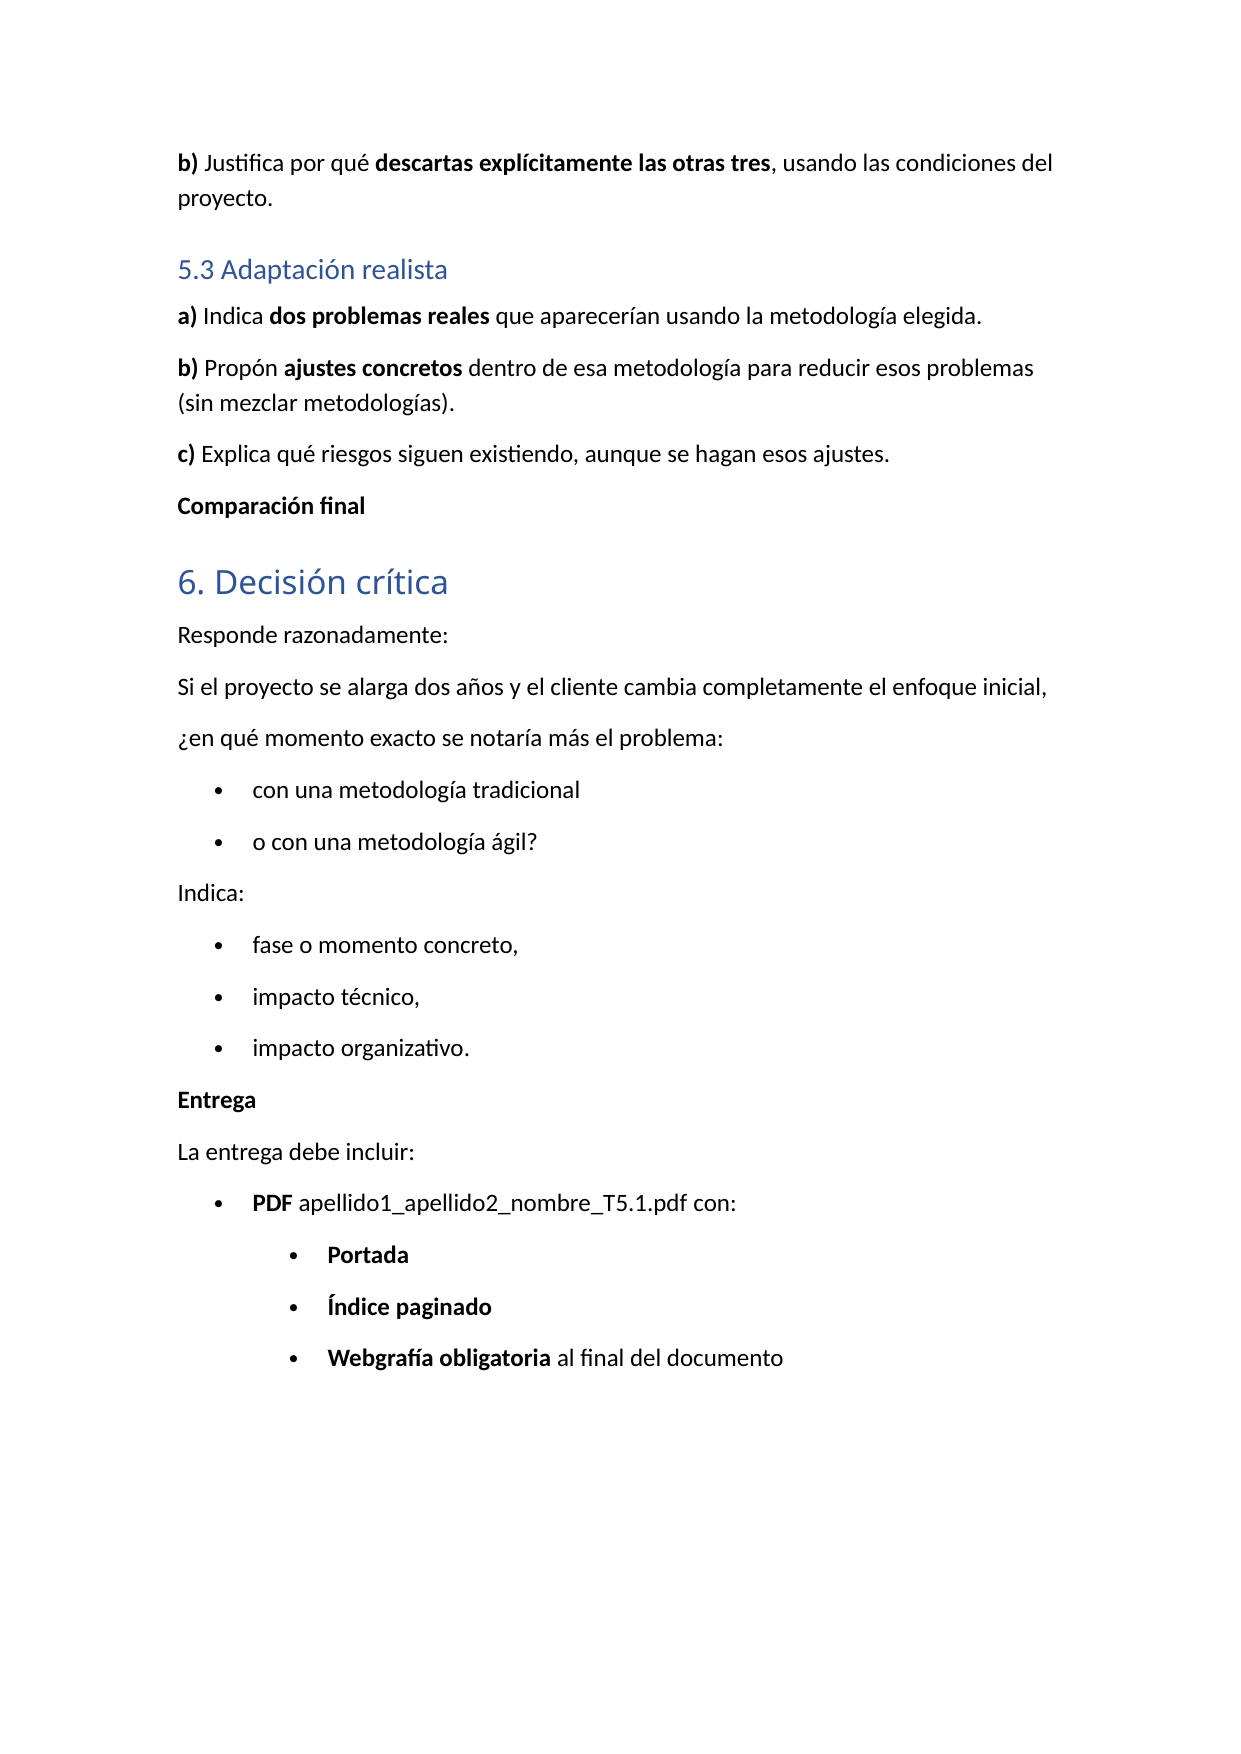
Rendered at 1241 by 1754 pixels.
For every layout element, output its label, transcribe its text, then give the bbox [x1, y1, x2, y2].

text Entrega [177, 1084, 1063, 1114]
text Indica: [177, 877, 1063, 908]
text a) Indica dos problemas reales que aparecerían usando la metodología elegida. [177, 300, 1063, 331]
subtitle 5.3 Adaptación realista [177, 251, 1063, 287]
list o con una metodología ágil? [215, 826, 1063, 856]
text c) Explica qué riesgos siguen existiendo, aunque se hagan esos ajustes. [177, 438, 1063, 469]
subtitle 6. Decisión crítica [177, 558, 1063, 604]
text Comparación final [177, 490, 1063, 521]
text ¿en qué momento exacto se notaría más el problema: [177, 722, 1063, 753]
text Responde razonadamente: [177, 619, 1063, 649]
text La entrega debe incluir: [177, 1136, 1063, 1166]
list Webgrafía obligatoria al final del documento [290, 1342, 1063, 1373]
list impacto técnico, [215, 981, 1063, 1011]
list Índice paginado [290, 1291, 1063, 1321]
list Portada [290, 1239, 1063, 1269]
list fase o momento concreto, [215, 929, 1063, 959]
list con una metodología tradicional [215, 774, 1063, 804]
text b) Propón ajustes concretos dentro de esa metodología para reducir esos problemas (sin mezclar metodologías). [177, 352, 1063, 417]
list impacto organizativo. [215, 1032, 1063, 1063]
list PDF apellido1_apellido2_nombre_T5.1.pdf con: [215, 1187, 1063, 1218]
text Si el proyecto se alarga dos años y el cliente cambia completamente el enfoque inicial, [177, 671, 1063, 701]
text b) Justifica por qué descartas explícitamente las otras tres, usando las condiciones del proyecto. [177, 148, 1063, 213]
